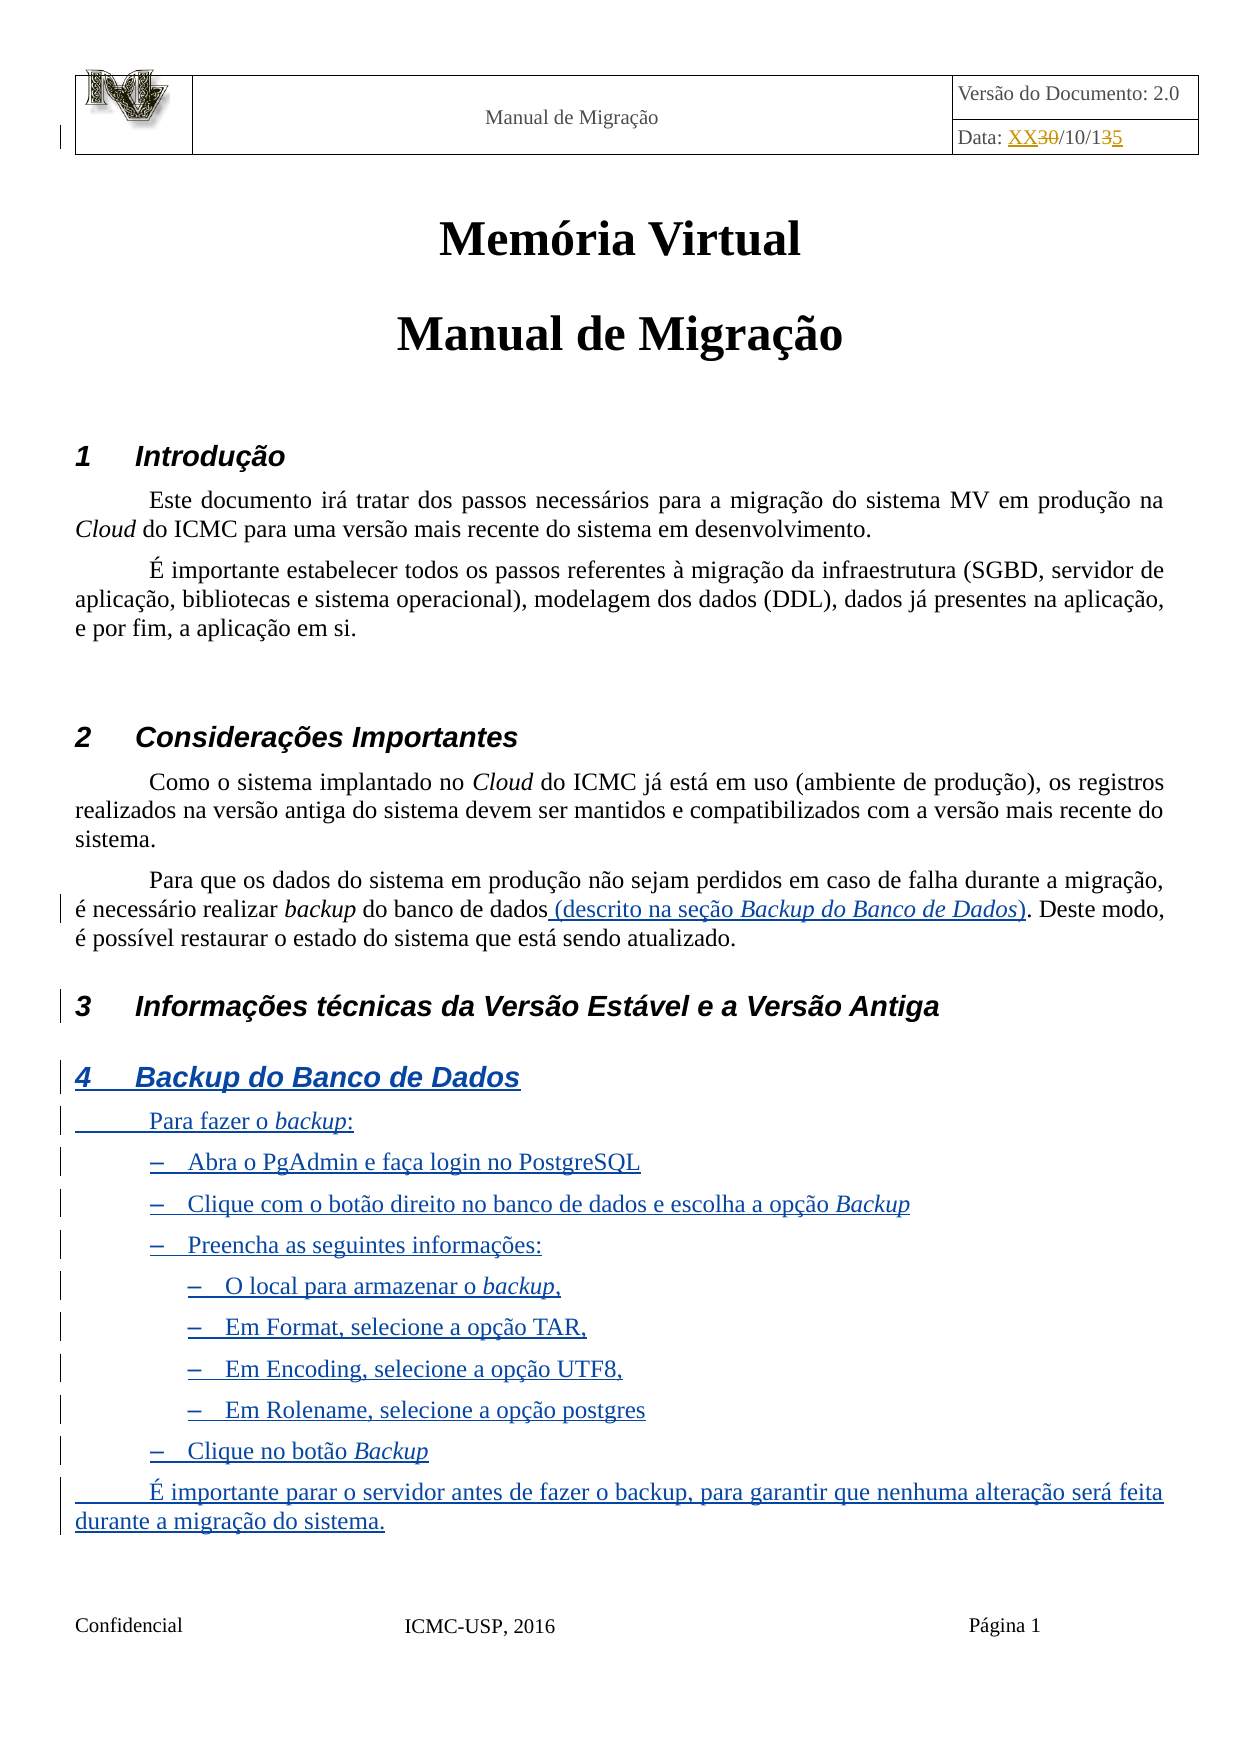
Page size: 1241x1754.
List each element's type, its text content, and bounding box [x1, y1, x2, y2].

list Preencha as seguintes informações: [150, 1230, 1165, 1259]
list Em Rolename, selecione a opção postgres [187, 1395, 1165, 1424]
text É importante parar o servidor antes de fazer o backup, para garantir que nenhuma alteração será feita durante a migração do sistema. [75, 1477, 1165, 1535]
subtitle Backup do Banco de Dados [75, 1060, 1165, 1094]
list Clique no botão Backup [150, 1436, 1165, 1465]
text É importante estabelecer todos os passos referentes à migração da infraestrutura (SGBD, servidor de aplicação, bibliotecas e sistema operacional), modelagem dos dados (DDL), dados já presentes na aplicação, e por fim, a aplicação em si. [75, 556, 1165, 642]
list Em Encoding, selecione a opção UTF8, [187, 1354, 1165, 1382]
text Este documento irá tratar dos passos necessários para a migração do sistema MV em produção na Cloud do ICMC para uma versão mais recente do sistema em desenvolvimento. [75, 486, 1165, 543]
subtitle Informações técnicas da Versão Estável e a Versão Antiga [75, 989, 1165, 1023]
subtitle Manual de Migração [75, 303, 1165, 361]
picture [80, 57, 170, 133]
text Para fazer o backup: [75, 1106, 1165, 1135]
subtitle Introdução [75, 439, 1165, 473]
list O local para armazenar o backup, [187, 1271, 1165, 1300]
text Como o sistema implantado no Cloud do ICMC já está em uso (ambiente de produção), os registros realizados na versão antiga do sistema devem ser mantidos e compatibilizados com a versão mais recente do sistema. [75, 767, 1165, 853]
list Em Format, selecione a opção TAR, [187, 1312, 1165, 1341]
list Abra o PgAdmin e faça login no PostgreSQL [150, 1147, 1165, 1176]
list Clique com o botão direito no banco de dados e escolha a opção Backup [150, 1189, 1165, 1217]
subtitle Memória Virtual [75, 208, 1165, 266]
text Para que os dados do sistema em produção não sejam perdidos em caso de falha durante a migração, é necessário realizar backup do banco de dados (descrito na seção Backup do Banco de Dados). Deste modo, é possível restaurar o estado do sistema que está sendo atualizado. [75, 865, 1165, 952]
subtitle Considerações Importantes [75, 721, 1165, 754]
